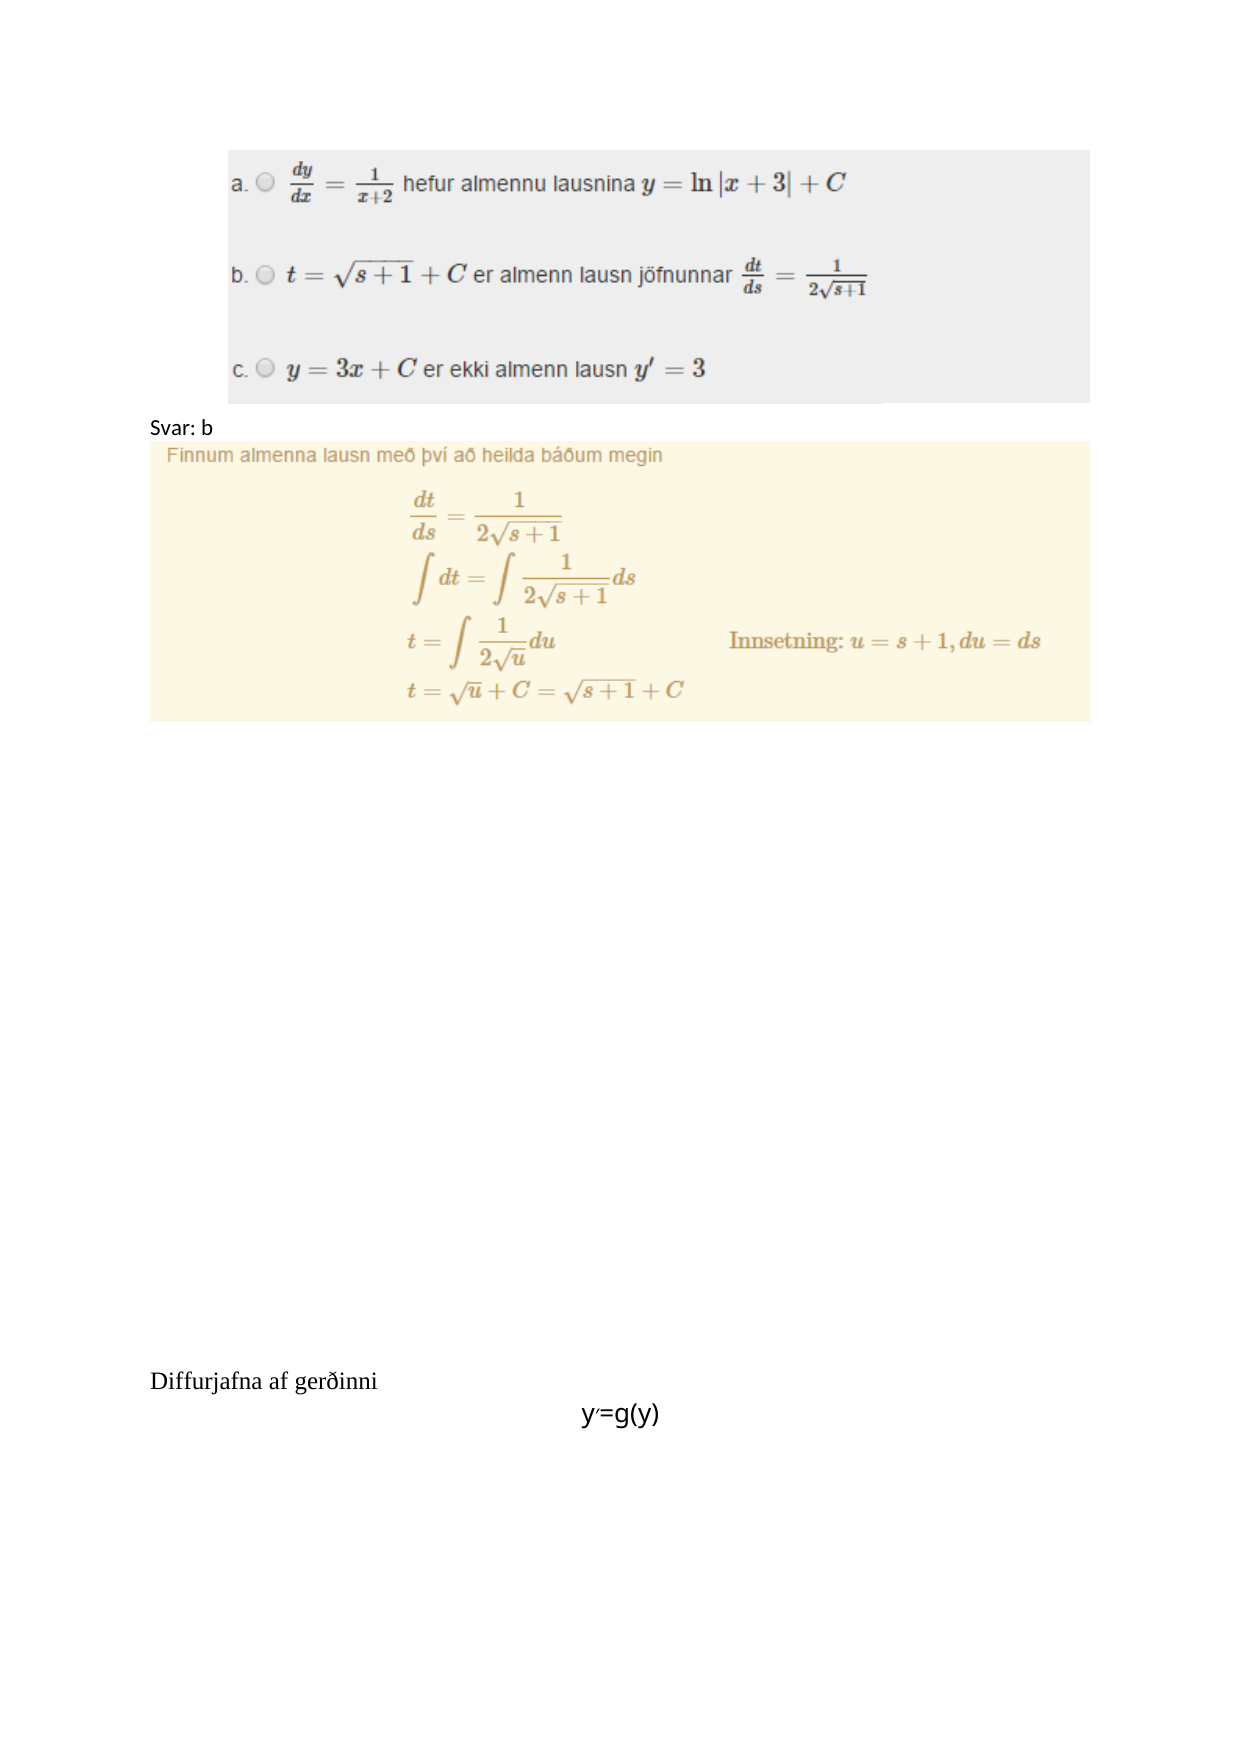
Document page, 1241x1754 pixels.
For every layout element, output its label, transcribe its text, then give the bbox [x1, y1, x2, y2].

text y′=g(y) [150, 1394, 1090, 1430]
picture [150, 441, 1091, 722]
text Svar: b [150, 413, 1090, 441]
text Diffurjafna af gerðinni [150, 1366, 1090, 1394]
picture [228, 150, 883, 404]
